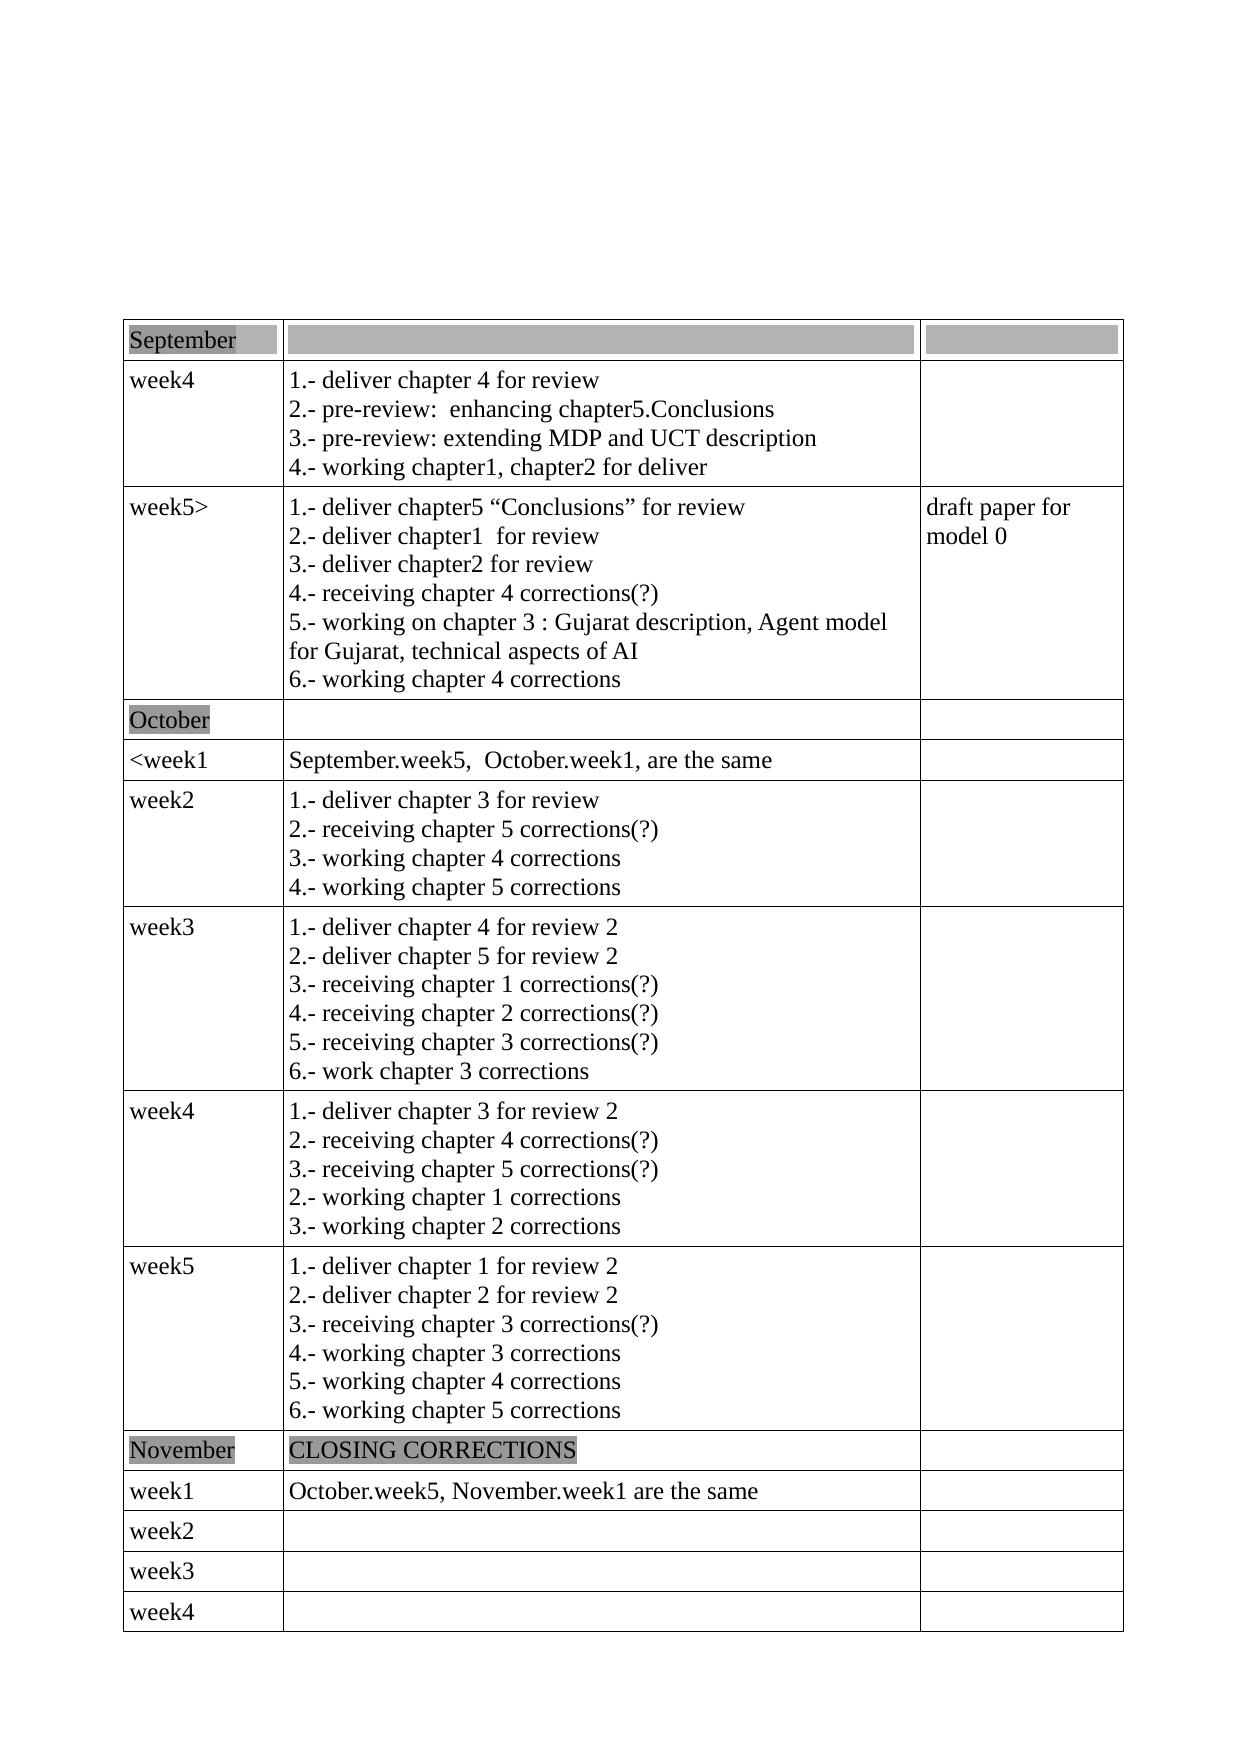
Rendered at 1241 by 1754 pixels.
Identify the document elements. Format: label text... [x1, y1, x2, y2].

table_cell week3 [124, 907, 283, 1090]
table_cell [921, 907, 1123, 1090]
table_cell [284, 1552, 920, 1591]
table_header September [124, 320, 283, 360]
table_cell September.week5, October.week1, are the same [284, 740, 920, 780]
table_cell [921, 361, 1123, 486]
table_cell 1.- deliver chapter 4 for review 2.- pre-review: enhancing chapter5.Conclusions 3.- pre-review: extending MDP and UCT description 4.- working chapter1, chapter2 for deliver [284, 361, 920, 486]
table_cell 1.- deliver chapter 3 for review 2.- receiving chapter 5 corrections(?) 3.- working chapter 4 corrections 4.- working chapter 5 corrections [284, 781, 920, 906]
table_cell [921, 781, 1123, 906]
table_cell week1 [124, 1471, 283, 1510]
table_cell October.week5, November.week1 are the same [284, 1471, 920, 1510]
table_cell 1.- deliver chapter5 “Conclusions” for review 2.- deliver chapter1 for review 3.- deliver chapter2 for review 4.- receiving chapter 4 corrections(?) 5.- working on chapter 3 : Gujarat description, Agent model for Gujarat, technical aspects of AI 6.- working chapter 4 corrections [284, 487, 920, 699]
table_cell week2 [124, 781, 283, 906]
table_cell <week1 [124, 740, 283, 780]
table_cell [921, 1552, 1123, 1591]
table_cell [921, 1431, 1123, 1470]
table_cell [284, 700, 920, 739]
table_cell 1.- deliver chapter 1 for review 2 2.- deliver chapter 2 for review 2 3.- receiving chapter 3 corrections(?) 4.- working chapter 3 corrections 5.- working chapter 4 corrections 6.- working chapter 5 corrections [284, 1247, 920, 1430]
table_cell week4 [124, 1592, 283, 1631]
table_header [284, 320, 920, 360]
table_cell CLOSING CORRECTIONS [284, 1431, 920, 1470]
table_cell week5> [124, 487, 283, 699]
table_cell 1.- deliver chapter 4 for review 2 2.- deliver chapter 5 for review 2 3.- receiving chapter 1 corrections(?) 4.- receiving chapter 2 corrections(?) 5.- receiving chapter 3 corrections(?) 6.- work chapter 3 corrections [284, 907, 920, 1090]
table_cell week3 [124, 1552, 283, 1591]
table_cell [921, 1511, 1123, 1551]
table_cell week5 [124, 1247, 283, 1430]
table_cell week4 [124, 361, 283, 486]
table_cell week4 [124, 1091, 283, 1246]
table_cell [921, 740, 1123, 780]
table_cell [921, 1592, 1123, 1631]
table_cell November [124, 1431, 283, 1470]
table_cell [921, 700, 1123, 739]
table_cell week2 [124, 1511, 283, 1551]
table_cell [921, 1247, 1123, 1430]
table_header [921, 320, 1123, 360]
table_cell October [124, 700, 283, 739]
table_cell [921, 1471, 1123, 1510]
table_cell [921, 1091, 1123, 1246]
table_cell draft paper for model 0 [921, 487, 1123, 699]
table_cell [284, 1592, 920, 1631]
table_cell 1.- deliver chapter 3 for review 2 2.- receiving chapter 4 corrections(?) 3.- receiving chapter 5 corrections(?) 2.- working chapter 1 corrections 3.- working chapter 2 corrections [284, 1091, 920, 1246]
table_cell [284, 1511, 920, 1551]
